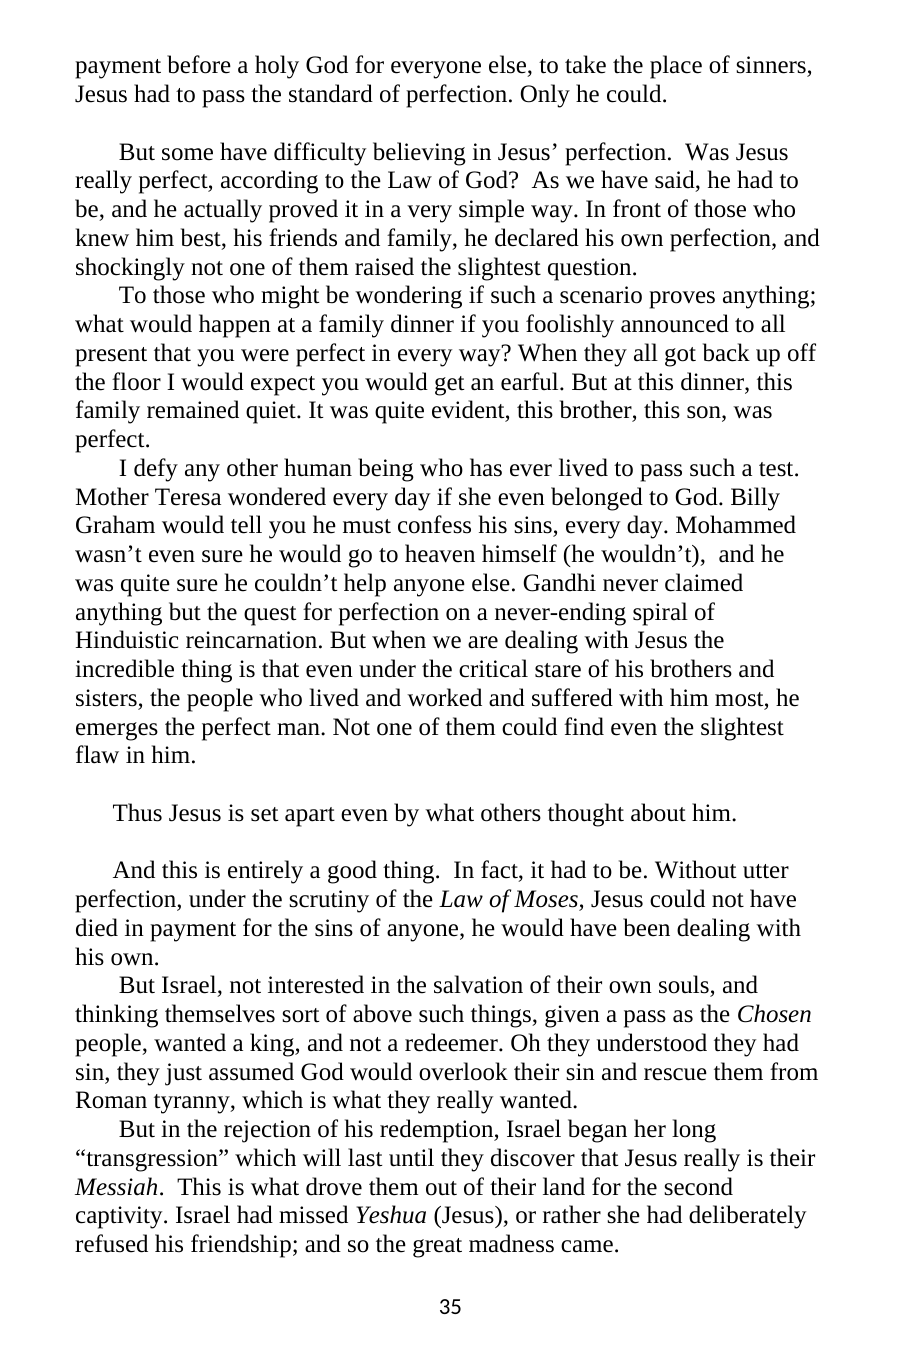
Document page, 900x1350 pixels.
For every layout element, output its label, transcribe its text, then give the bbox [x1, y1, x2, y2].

text But Israel, not interested in the salvation of their own souls, and thinking themselves sort of above such things, given a pass as the Chosen people, wanted a king, and not a redeemer. Oh they understood they had sin, they just assumed God would overlook their sin and rescue them from Roman tyranny, which is what they really wanted. [75, 971, 825, 1114]
text I defy any other human being who has ever lived to pass such a test. Mother Teresa wondered every day if she even belonged to God. Billy Graham would tell you he must confess his sins, every day. Mohammed wasn’t even sure he would go to heaven himself (he wouldn’t), and he was quite sure he couldn’t help anyone else. Gandhi never claimed anything but the quest for perfection on a never-ending spiral of Hinduistic reincarnation. But when we are dealing with Jesus the incredible thing is that even under the critical stare of his brothers and sisters, the people who lived and worked and suffered with him most, he emerges the perfect man. Not one of them could find even the slightest flaw in him. [75, 453, 825, 769]
text And this is entirely a good thing. In fact, it had to be. Without utter perfection, under the scrutiny of the Law of Moses, Jesus could not have died in payment for the sins of anyone, he would have been dealing with his own. [75, 856, 825, 971]
text payment before a holy God for everyone else, to take the place of sinners, Jesus had to pass the standard of perfection. Only he could. [75, 51, 825, 108]
text But in the rejection of his redemption, Israel began her long “transgression” which will last until they discover that Jesus really is their Messiah. This is what drove them out of their land for the second captivity. Israel had missed Yeshua (Jesus), or rather she had deliberately refused his friendship; and so the great madness came. [75, 1114, 825, 1258]
text To those who might be wondering if such a scenario proves anything; what would happen at a family dinner if you foolishly announced to all present that you were perfect in every way? When they all got back up off the floor I would expect you would get an earful. But at this dinner, this family remained quiet. It was quite evident, this brother, this son, was perfect. [75, 281, 825, 453]
text But some have difficulty believing in Jesus’ perfection. Was Jesus really perfect, according to the Law of God? As we have said, he had to be, and he actually proved it in a very simple way. In front of those who knew him best, his friends and family, he declared his own perfection, and shockingly not one of them raised the slightest question. [75, 137, 825, 281]
text Thus Jesus is set apart even by what others thought about him. [75, 798, 825, 827]
